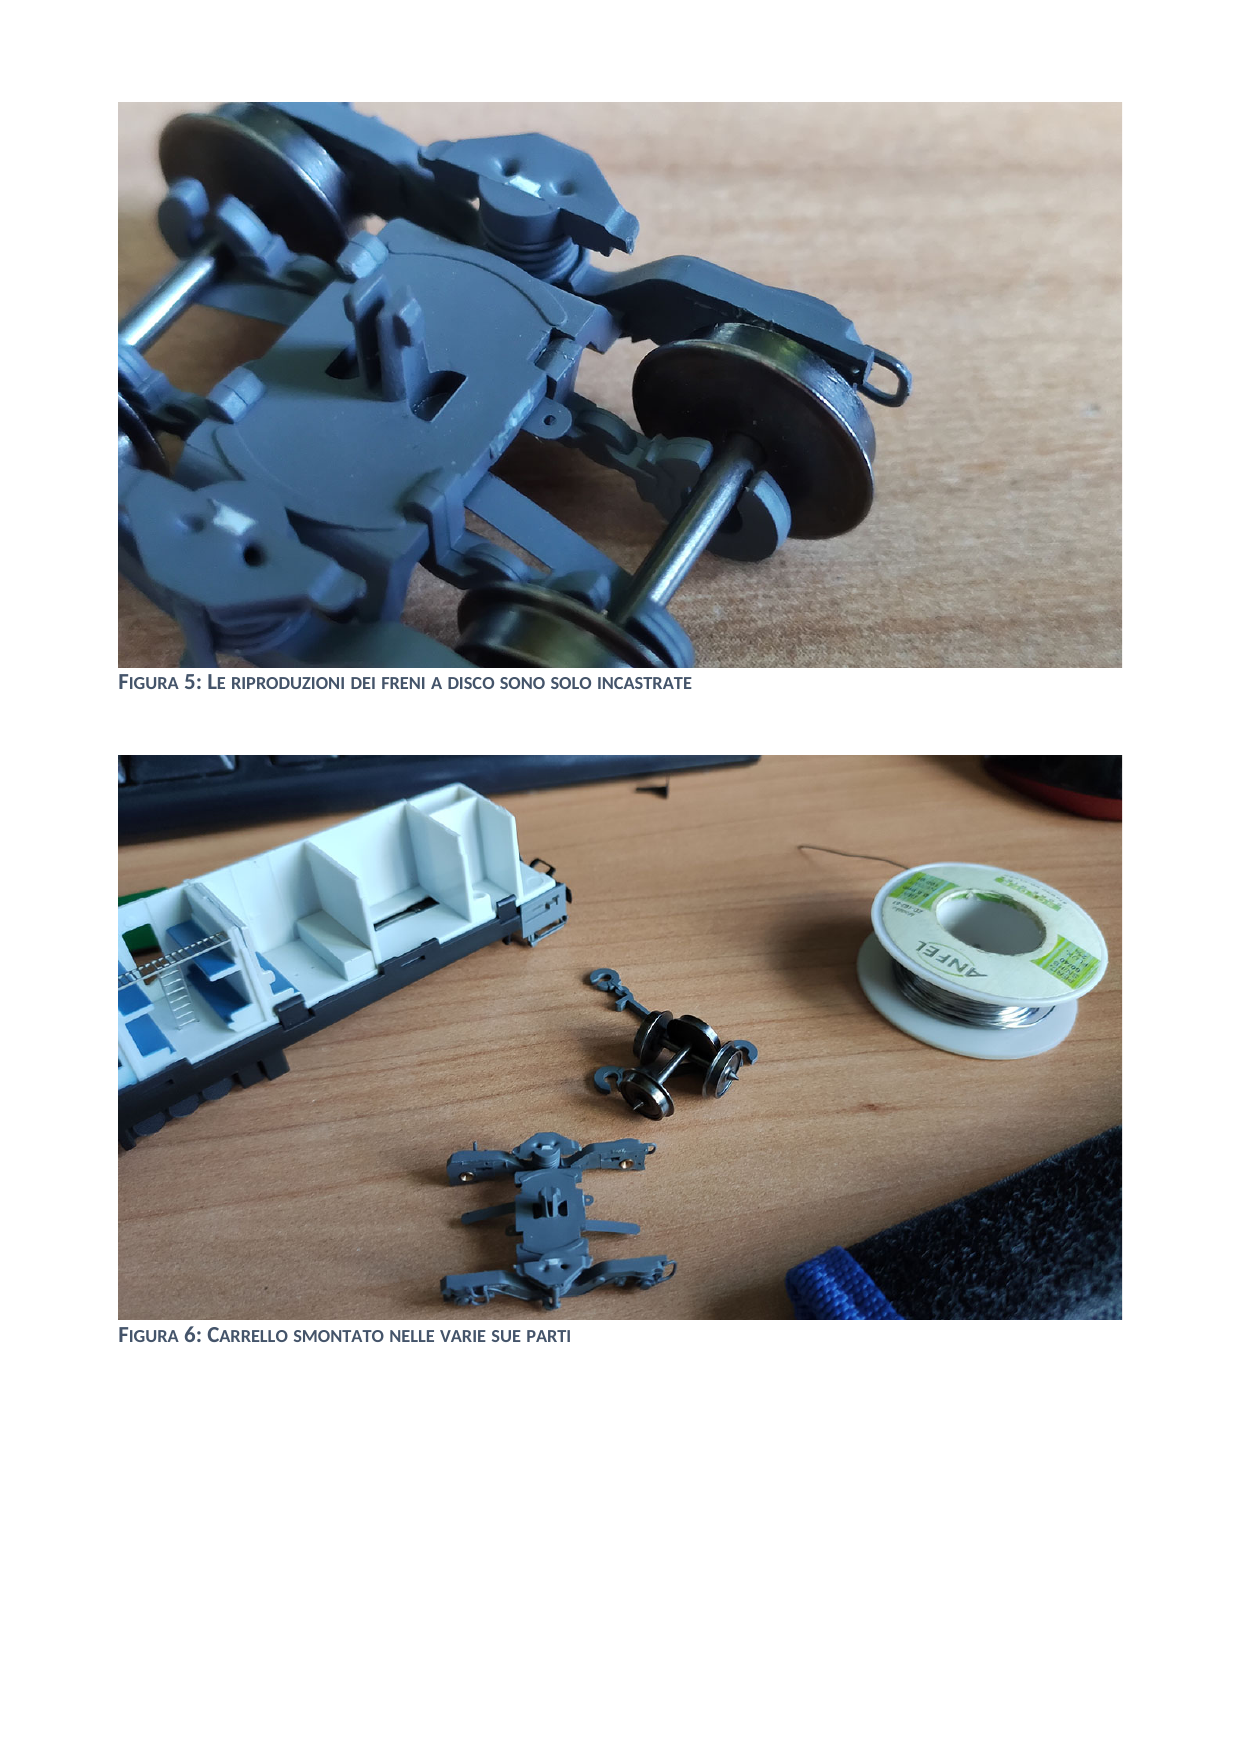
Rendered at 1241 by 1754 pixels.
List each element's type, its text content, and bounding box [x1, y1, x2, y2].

picture [118, 755, 1123, 1320]
text Figura 5: Le riproduzioni dei freni a disco sono solo incastrate [118, 668, 1122, 695]
picture [118, 102, 1123, 668]
text Figura 6: Carrello smontato nelle varie sue parti [118, 1320, 1122, 1348]
